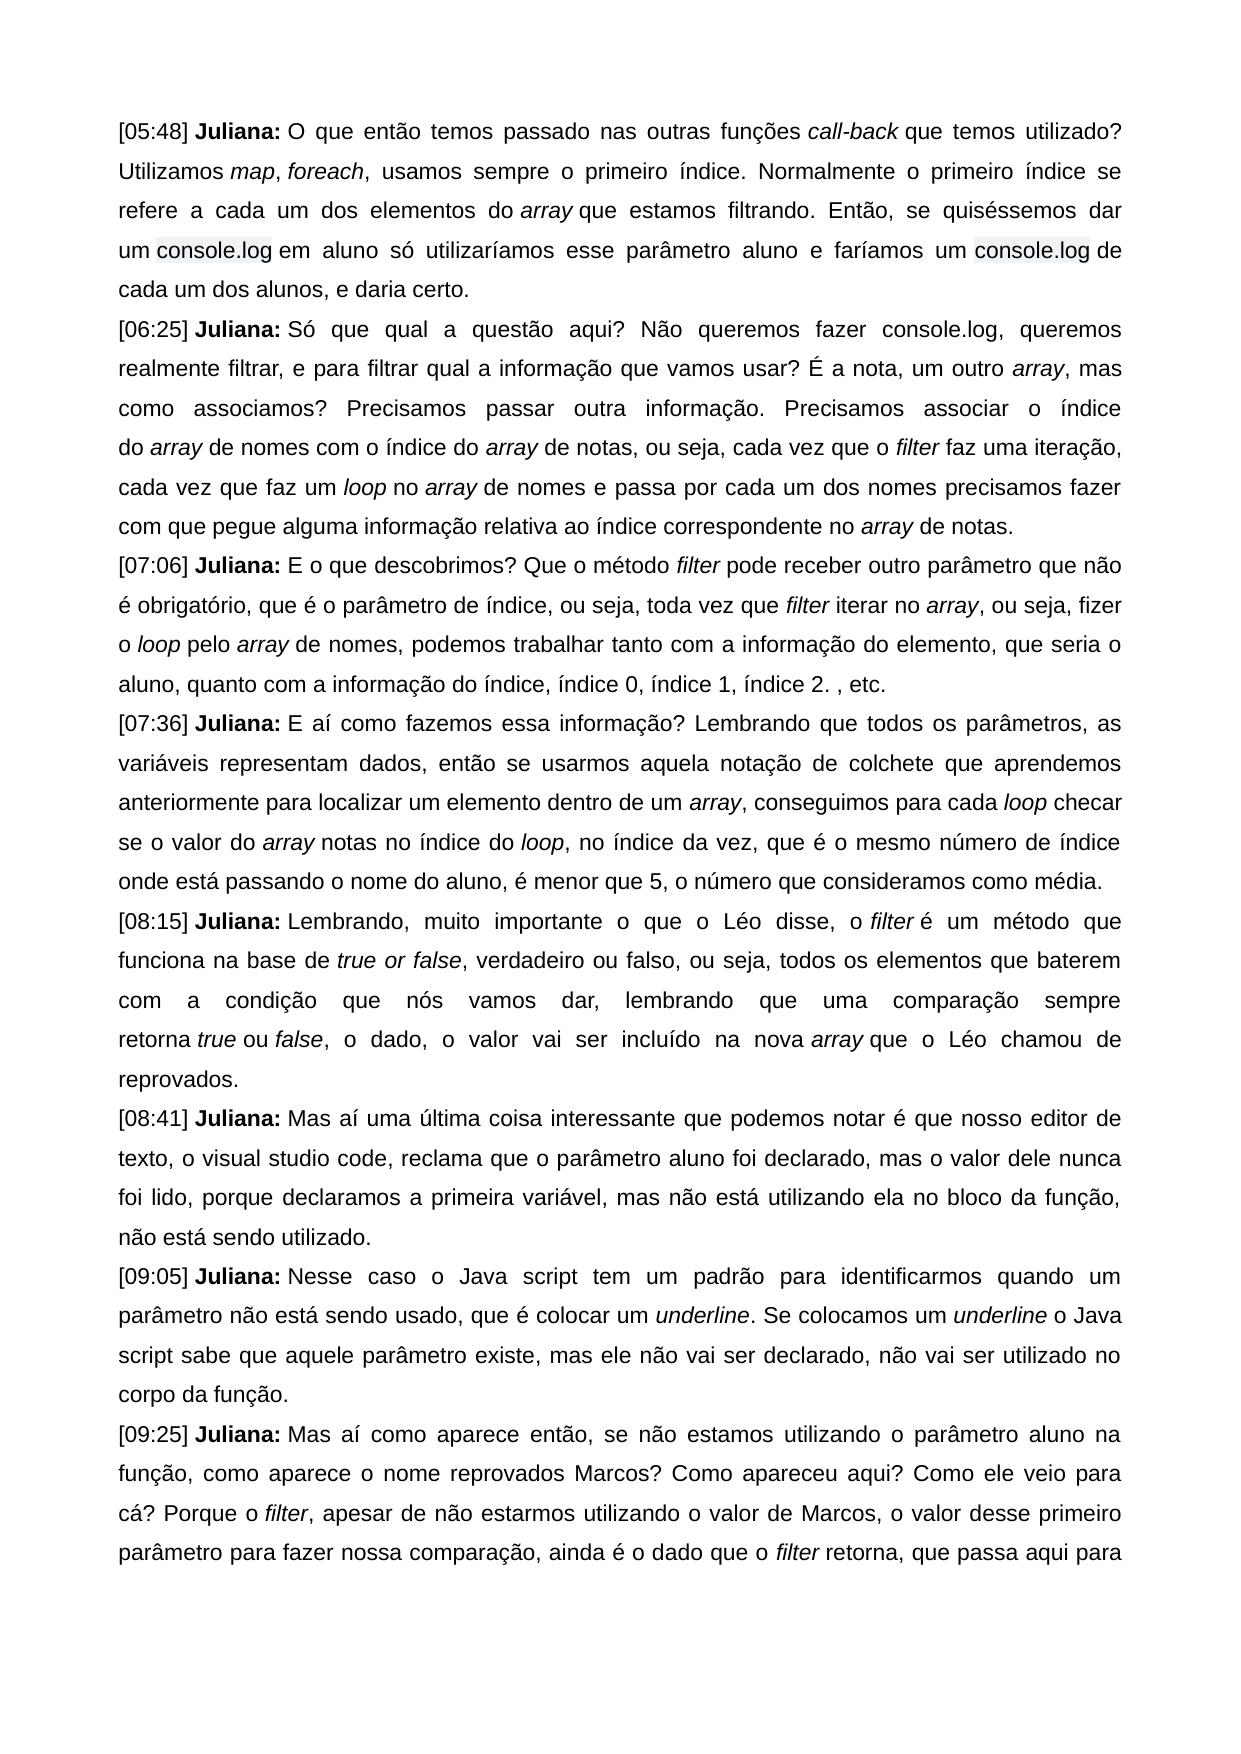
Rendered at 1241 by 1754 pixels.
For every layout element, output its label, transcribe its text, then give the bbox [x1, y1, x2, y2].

text [09:25] Juliana: Mas aí como aparece então, se não estamos utilizando o parâmetro aluno na função, como aparece o nome reprovados Marcos? Como apareceu aqui? Como ele veio para cá? Porque o filter, apesar de não estarmos utilizando o valor de Marcos, o valor desse primeiro parâmetro para fazer nossa comparação, ainda é o dado que o filter retorna, que passa aqui para [118, 1421, 1122, 1566]
text [09:05] Juliana: Nesse caso o Java script tem um padrão para identificarmos quando um parâmetro não está sendo usado, que é colocar um underline. Se colocamos um underline o Java script sabe que aquele parâmetro existe, mas ele não vai ser declarado, não vai ser utilizado no corpo da função. [118, 1263, 1122, 1408]
text [06:25] Juliana: Só que qual a questão aqui? Não queremos fazer console.log, queremos realmente filtrar, e para filtrar qual a informação que vamos usar? É a nota, um outro array, mas como associamos? Precisamos passar outra informação. Precisamos associar o índice do array de nomes com o índice do array de notas, ou seja, cada vez que o filter faz uma iteração, cada vez que faz um loop no array de nomes e passa por cada um dos nomes precisamos fazer com que pegue alguma informação relativa ao índice correspondente no array de notas. [118, 316, 1122, 539]
text [08:15] Juliana: Lembrando, muito importante o que o Léo disse, o filter é um método que funciona na base de true or false, verdadeiro ou falso, ou seja, todos os elementos que baterem com a condição que nós vamos dar, lembrando que uma comparação sempre retorna true ou false, o dado, o valor vai ser incluído na nova array que o Léo chamou de reprovados. [118, 908, 1122, 1092]
text [05:48] Juliana: O que então temos passado nas outras funções call-back que temos utilizado? Utilizamos map, foreach, usamos sempre o primeiro índice. Normalmente o primeiro índice se refere a cada um dos elementos do array que estamos filtrando. Então, se quiséssemos dar um console.log em aluno só utilizaríamos esse parâmetro aluno e faríamos um console.log de cada um dos alunos, e daria certo. [118, 118, 1122, 302]
text [07:36] Juliana: E aí como fazemos essa informação? Lembrando que todos os parâmetros, as variáveis representam dados, então se usarmos aquela notação de colchete que aprendemos anteriormente para localizar um elemento dentro de um array, conseguimos para cada loop checar se o valor do array notas no índice do loop, no índice da vez, que é o mesmo número de índice onde está passando o nome do aluno, é menor que 5, o número que consideramos como média. [118, 710, 1122, 894]
text [08:41] Juliana: Mas aí uma última coisa interessante que podemos notar é que nosso editor de texto, o visual studio code, reclama que o parâmetro aluno foi declarado, mas o valor dele nunca foi lido, porque declaramos a primeira variável, mas não está utilizando ela no bloco da função, não está sendo utilizado. [118, 1105, 1122, 1250]
text [07:06] Juliana: E o que descobrimos? Que o método filter pode receber outro parâmetro que não é obrigatório, que é o parâmetro de índice, ou seja, toda vez que filter iterar no array, ou seja, fizer o loop pelo array de nomes, podemos trabalhar tanto com a informação do elemento, que seria o aluno, quanto com a informação do índice, índice 0, índice 1, índice 2. , etc. [118, 552, 1122, 697]
